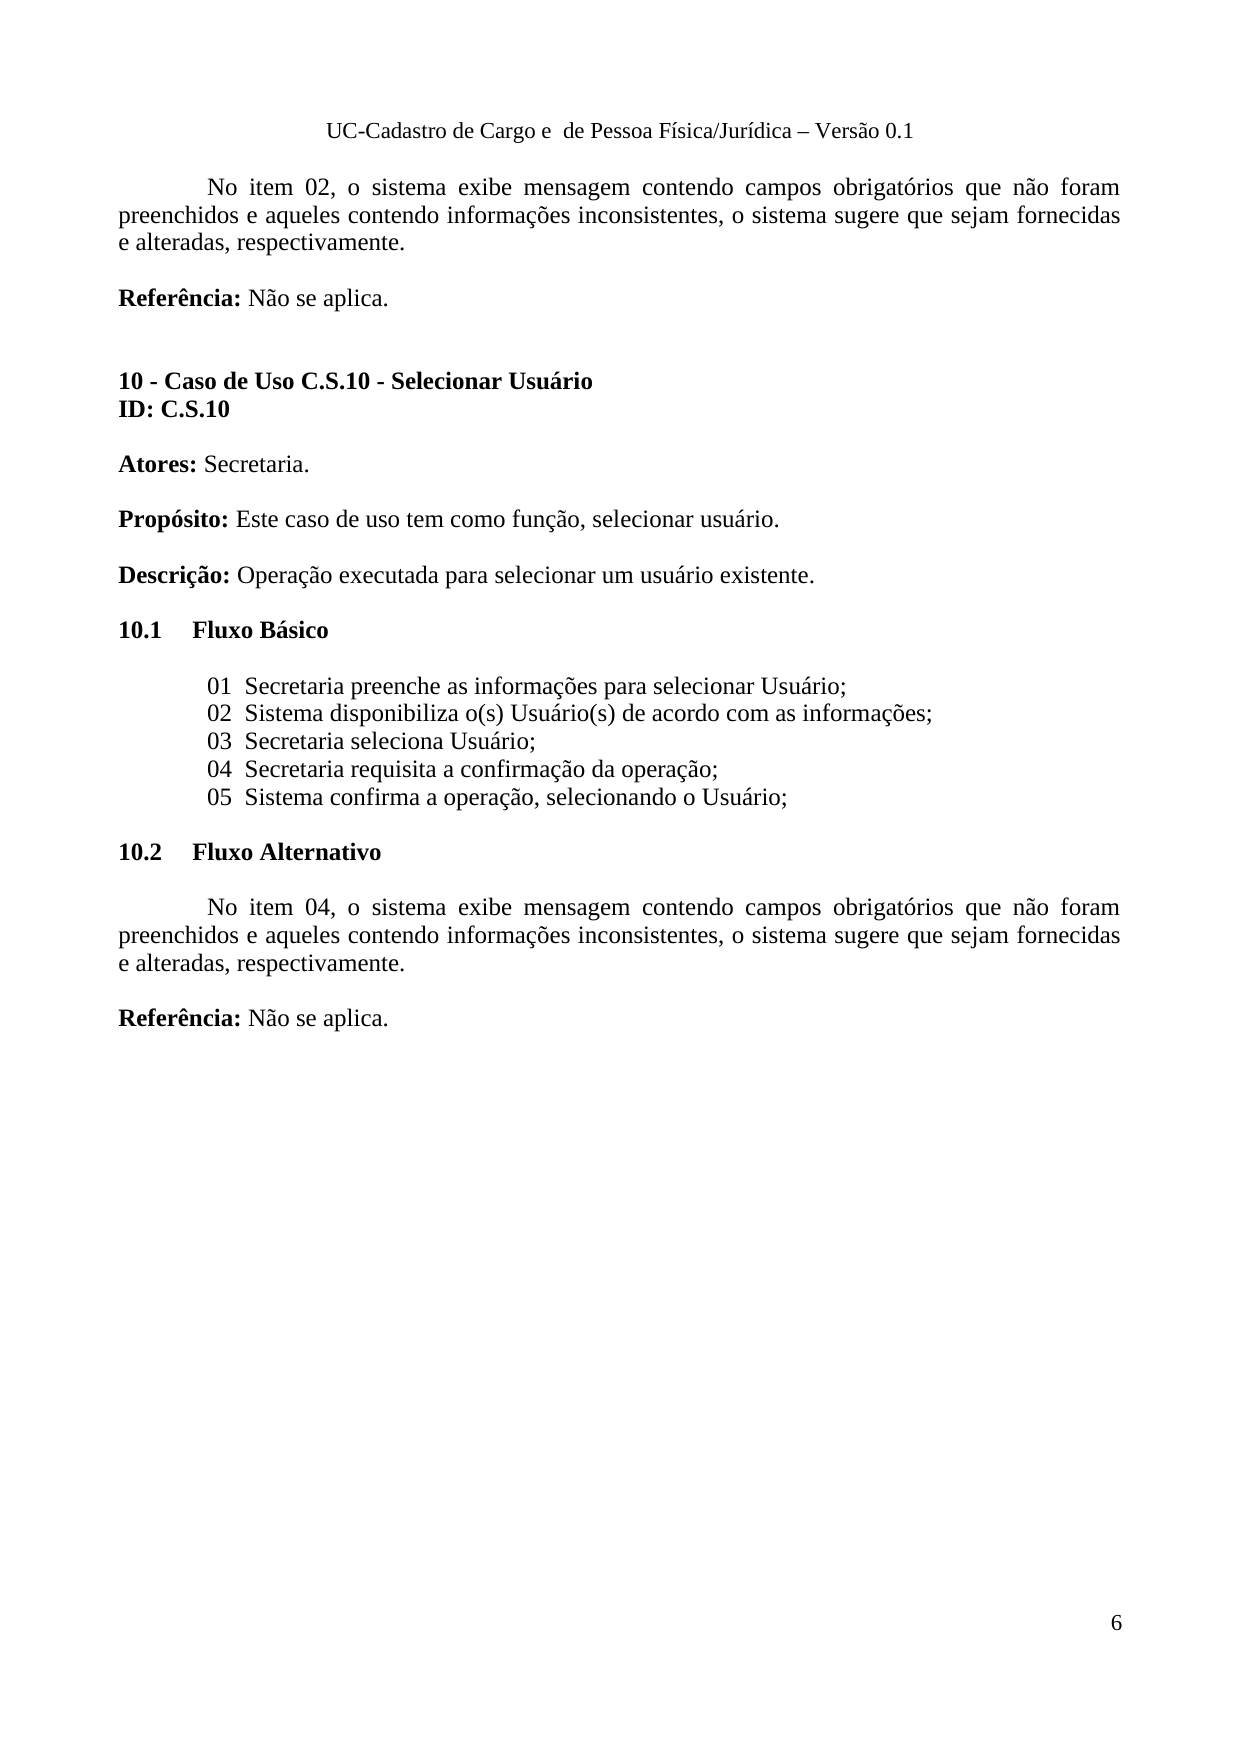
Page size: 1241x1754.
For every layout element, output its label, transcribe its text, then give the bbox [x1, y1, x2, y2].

text Referência: Não se aplica. [118, 1004, 1122, 1032]
text 10.1 Fluxo Básico [118, 616, 1122, 644]
text Propósito: Este caso de uso tem como função, selecionar usuário. [118, 506, 1122, 533]
text No item 02, o sistema exibe mensagem contendo campos obrigatórios que não foram preenchidos e aqueles contendo informações inconsistentes, o sistema sugere que sejam fornecidas e alteradas, respectivamente. [118, 173, 1122, 256]
text Descrição: Operação executada para selecionar um usuário existente. [118, 561, 1122, 589]
text 03 Secretaria seleciona Usuário; [118, 727, 1122, 755]
text 10.2 Fluxo Alternativo [118, 838, 1122, 866]
text ID: C.S.10 [118, 395, 1122, 422]
text 04 Secretaria requisita a confirmação da operação; [118, 755, 1122, 783]
text 02 Sistema disponibiliza o(s) Usuário(s) de acordo com as informações; [118, 699, 1122, 727]
text 01 Secretaria preenche as informações para selecionar Usuário; [118, 672, 1122, 699]
text No item 04, o sistema exibe mensagem contendo campos obrigatórios que não foram preenchidos e aqueles contendo informações inconsistentes, o sistema sugere que sejam fornecidas e alteradas, respectivamente. [118, 893, 1122, 977]
text Atores: Secretaria. [118, 450, 1122, 478]
text 05 Sistema confirma a operação, selecionando o Usuário; [118, 783, 1122, 810]
text 10 - Caso de Uso C.S.10 - Selecionar Usuário [118, 367, 1122, 395]
text Referência: Não se aplica. [118, 284, 1122, 312]
